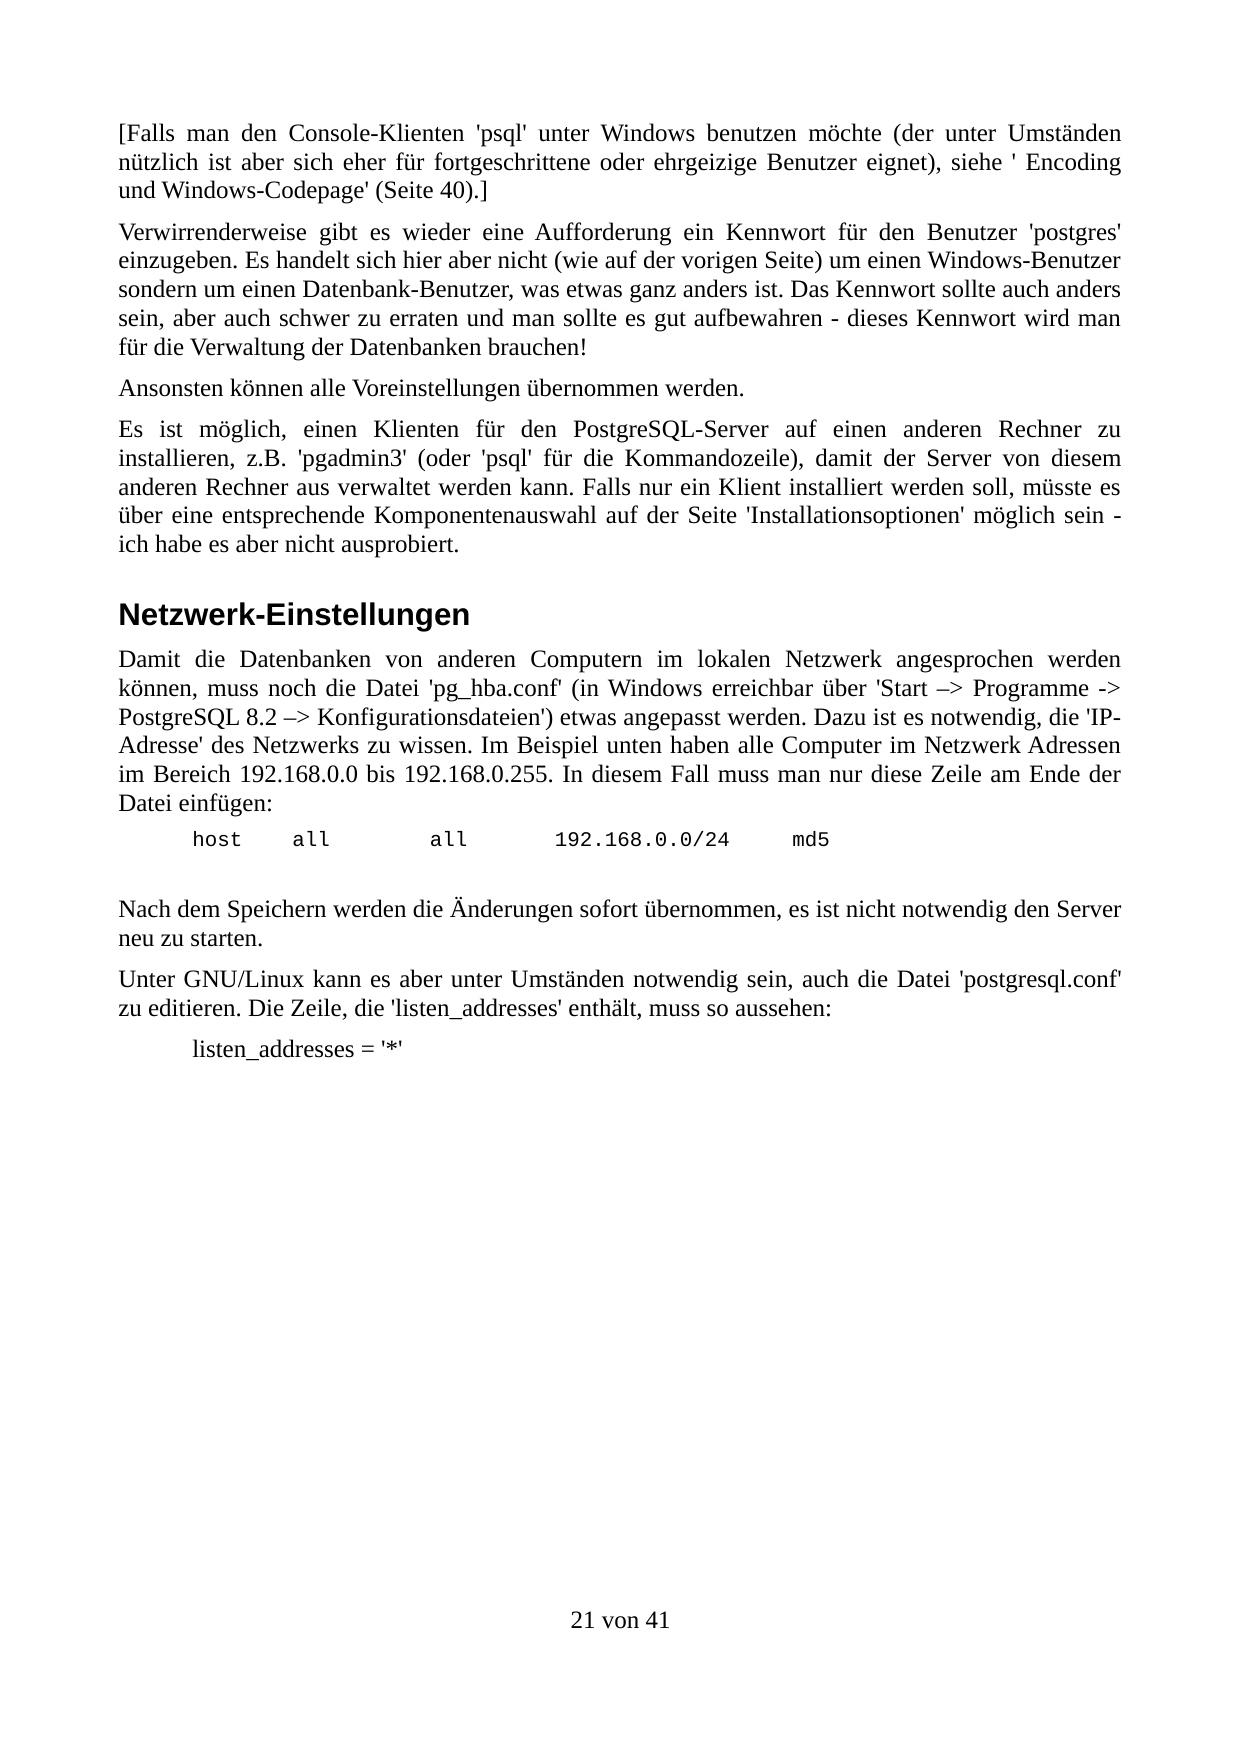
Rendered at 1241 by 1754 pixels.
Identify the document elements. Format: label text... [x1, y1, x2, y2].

text host all all 192.168.0.0/24 md5 [118, 829, 1122, 853]
text Unter GNU/Linux kann es aber unter Umständen notwendig sein, auch die Datei 'postgresql.conf' zu editieren. Die Zeile, die 'listen_addresses' enthält, muss so aussehen: [118, 964, 1122, 1021]
text Nach dem Speichern werden die Änderungen sofort übernommen, es ist nicht notwendig den Server neu zu starten. [118, 894, 1122, 951]
text Ansonsten können alle Voreinstellungen übernommen werden. [118, 373, 1122, 402]
text Damit die Datenbanken von anderen Computern im lokalen Netzwerk angesprochen werden können, muss noch die Datei 'pg_hba.conf' (in Windows erreichbar über 'Start –> Programme -> PostgreSQL 8.2 –> Konfigurationsdateien') etwas angepasst werden. Dazu ist es notwendig, die 'IP-Adresse' des Netzwerks zu wissen. Im Beispiel unten haben alle Computer im Netzwerk Adressen im Bereich 192.168.0.0 bis 192.168.0.255. In diesem Fall muss man nur diese Zeile am Ende der Datei einfügen: [118, 644, 1122, 817]
subtitle Netzwerk-Einstellungen [118, 596, 1122, 632]
text Es ist möglich, einen Klienten für den PostgreSQL-Server auf einen anderen Rechner zu installieren, z.B. 'pgadmin3' (oder 'psql' für die Kommandozeile), damit der Server von diesem anderen Rechner aus verwaltet werden kann. Falls nur ein Klient installiert werden soll, müsste es über eine entsprechende Komponentenauswahl auf der Seite 'Installationsoptionen' möglich sein - ich habe es aber nicht ausprobiert. [118, 414, 1122, 558]
text Verwirrenderweise gibt es wieder eine Aufforderung ein Kennwort für den Benutzer 'postgres' einzugeben. Es handelt sich hier aber nicht (wie auf der vorigen Seite) um einen Windows-Benutzer sondern um einen Datenbank-Benutzer, was etwas ganz anders ist. Das Kennwort sollte auch anders sein, aber auch schwer zu erraten und man sollte es gut aufbewahren - dieses Kennwort wird man für die Verwaltung der Datenbanken brauchen! [118, 217, 1122, 361]
text [Falls man den Console-Klienten 'psql' unter Windows benutzen möchte (der unter Umständen nützlich ist aber sich eher für fortgeschrittene oder ehrgeizige Benutzer eignet), siehe ' Encoding und Windows-Codepage' (Seite 43).] [118, 118, 1122, 204]
text listen_addresses = '*' [118, 1034, 1122, 1063]
